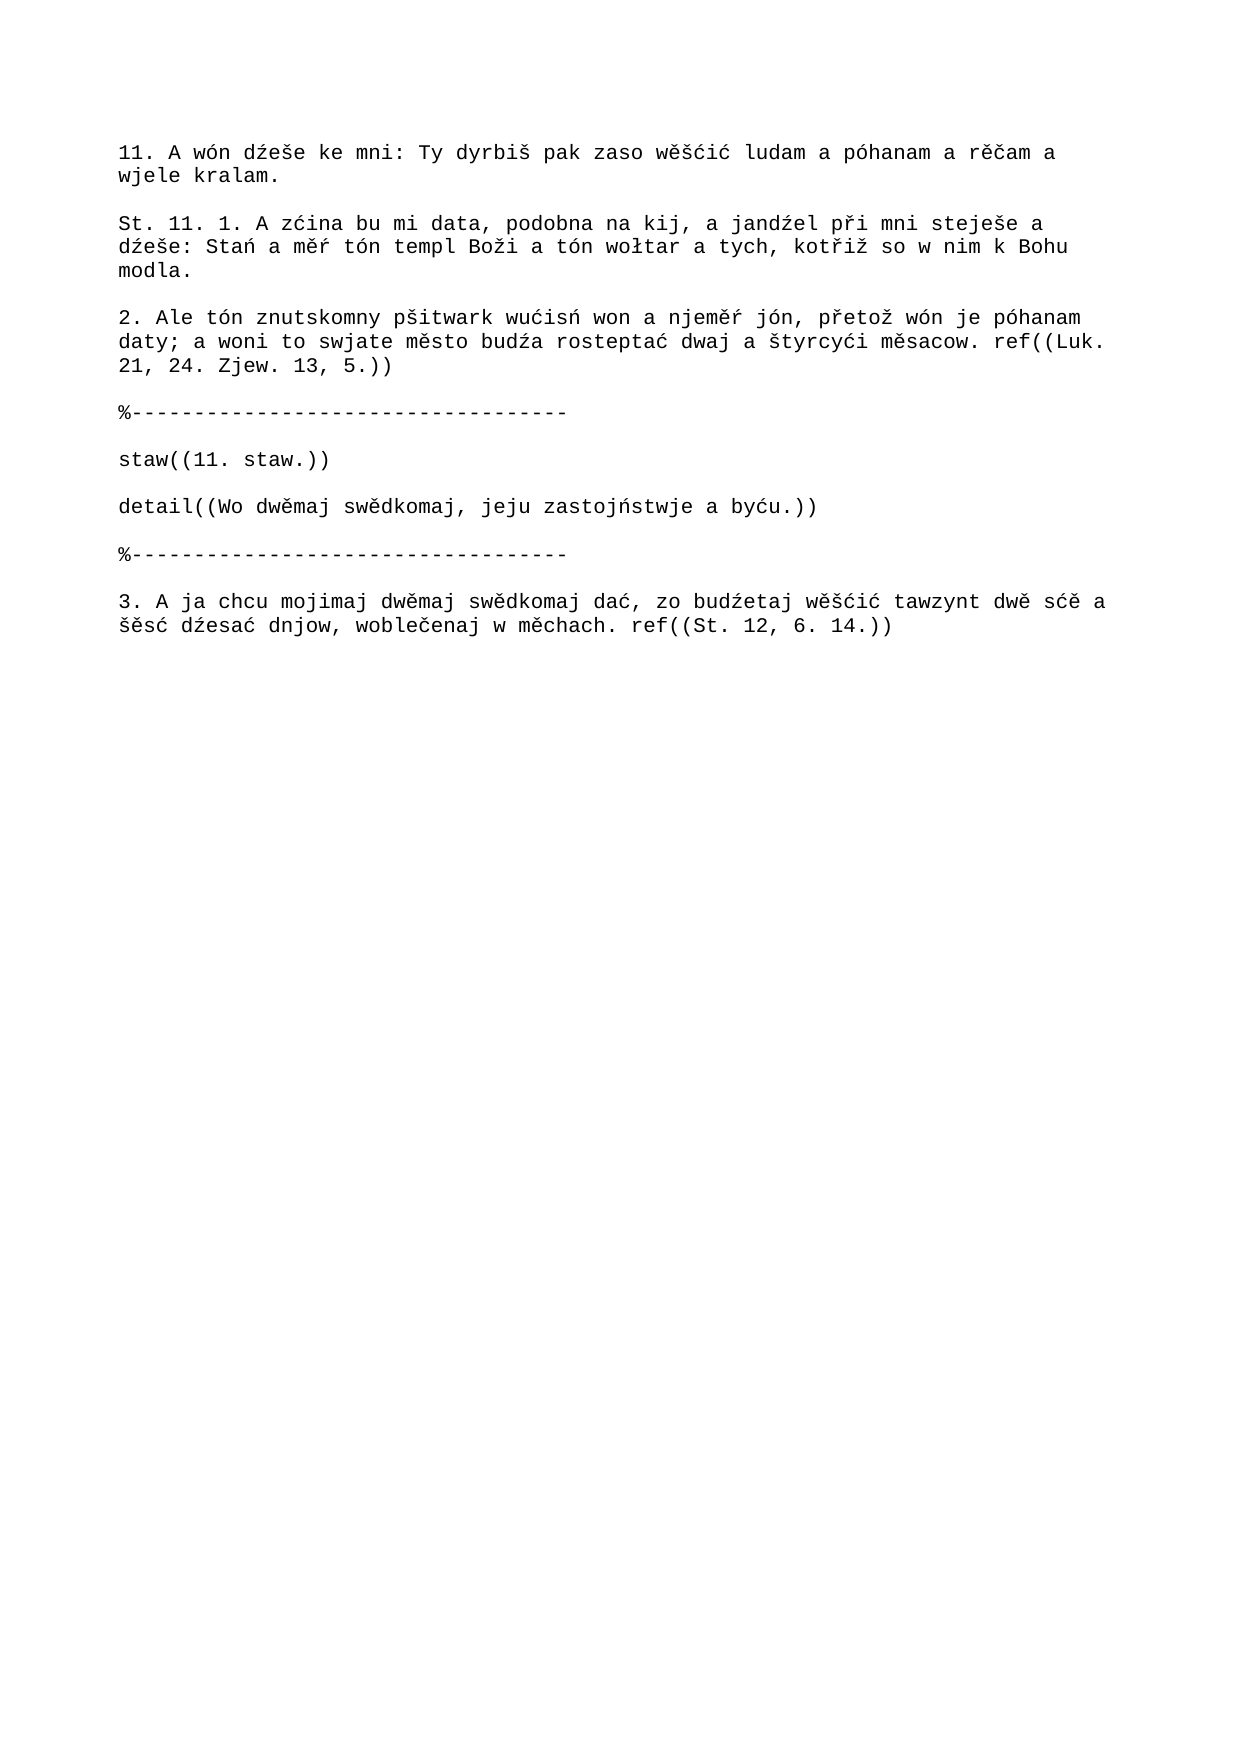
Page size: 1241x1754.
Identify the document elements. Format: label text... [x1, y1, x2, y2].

text St. 11. 1. A zćina bu mi data, podobna na kij, a jandźel při mni steješe a dźeše: Stań a měŕ tón templ Boži a tón wołtar a tych, kotřiž so w nim k Bohu modla. [118, 213, 1122, 284]
text detail((Wo dwěmaj swědkomaj, jeju zastojństwje a byću.)) [118, 496, 1122, 520]
text 11. A wón dźeše ke mni: Ty dyrbiš pak zaso wěšćić ludam a póhanam a rěčam a wjele kralam. [118, 142, 1122, 189]
text 2. Ale tón znutskomny pšitwark wućisń won a njeměŕ jón, přetož wón je póhanam daty; a woni to swjate město budźa rosteptać dwaj a štyrcyći měsacow. ref((Luk. 21, 24. Zjew. 13, 5.)) [118, 307, 1122, 378]
text %----------------------------------- [118, 402, 1122, 426]
text %----------------------------------- [118, 544, 1122, 567]
text 3. A ja chcu mojimaj dwěmaj swědkomaj dać, zo budźetaj wěšćić tawzynt dwě sćě a šěsć dźesać dnjow, woblečenaj w měchach. ref((St. 12, 6. 14.)) [118, 591, 1122, 638]
text staw((11. staw.)) [118, 449, 1122, 473]
